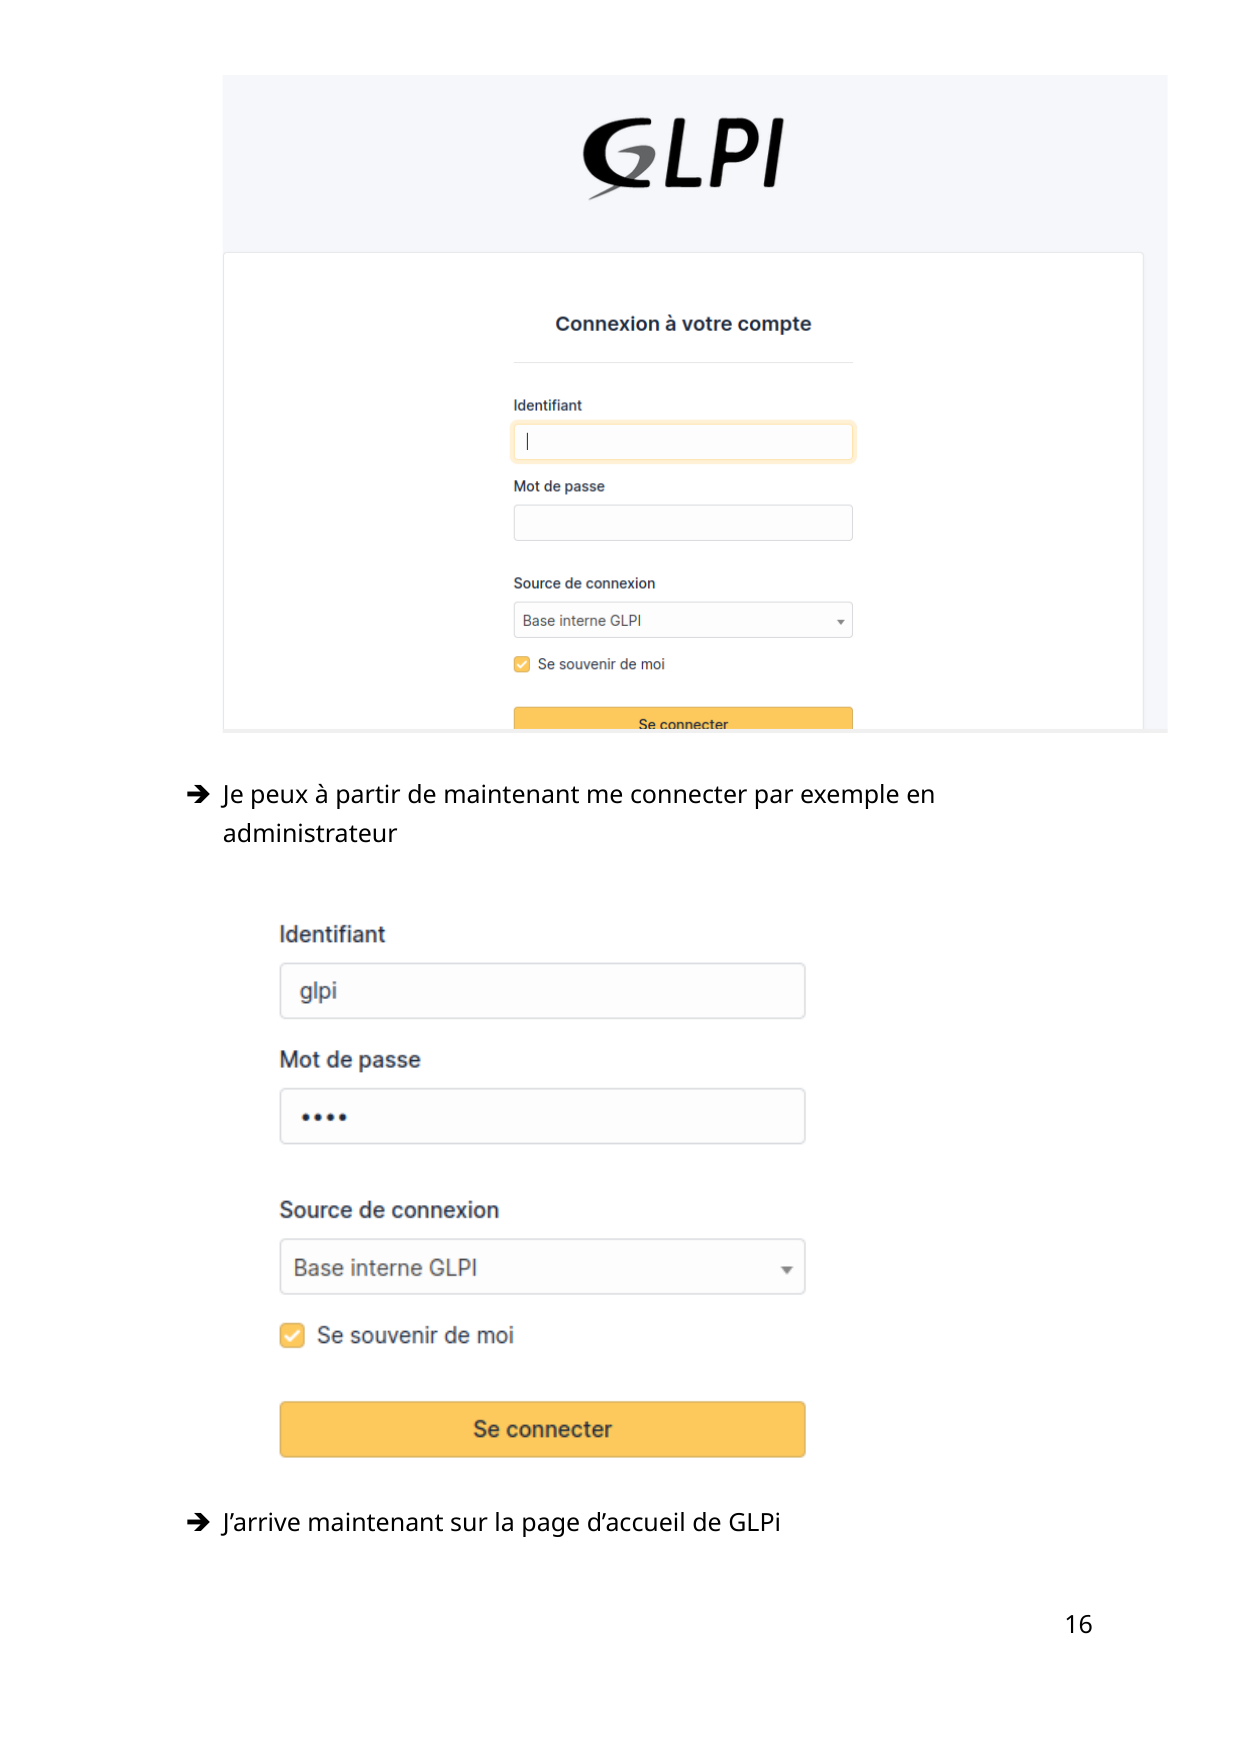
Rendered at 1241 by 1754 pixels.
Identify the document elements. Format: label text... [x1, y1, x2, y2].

list J’arrive maintenant sur la page d’accueil de GLPi [185, 1504, 1093, 1538]
list Je peux à partir de maintenant me connecter par exemple en administrateur [185, 777, 1093, 850]
